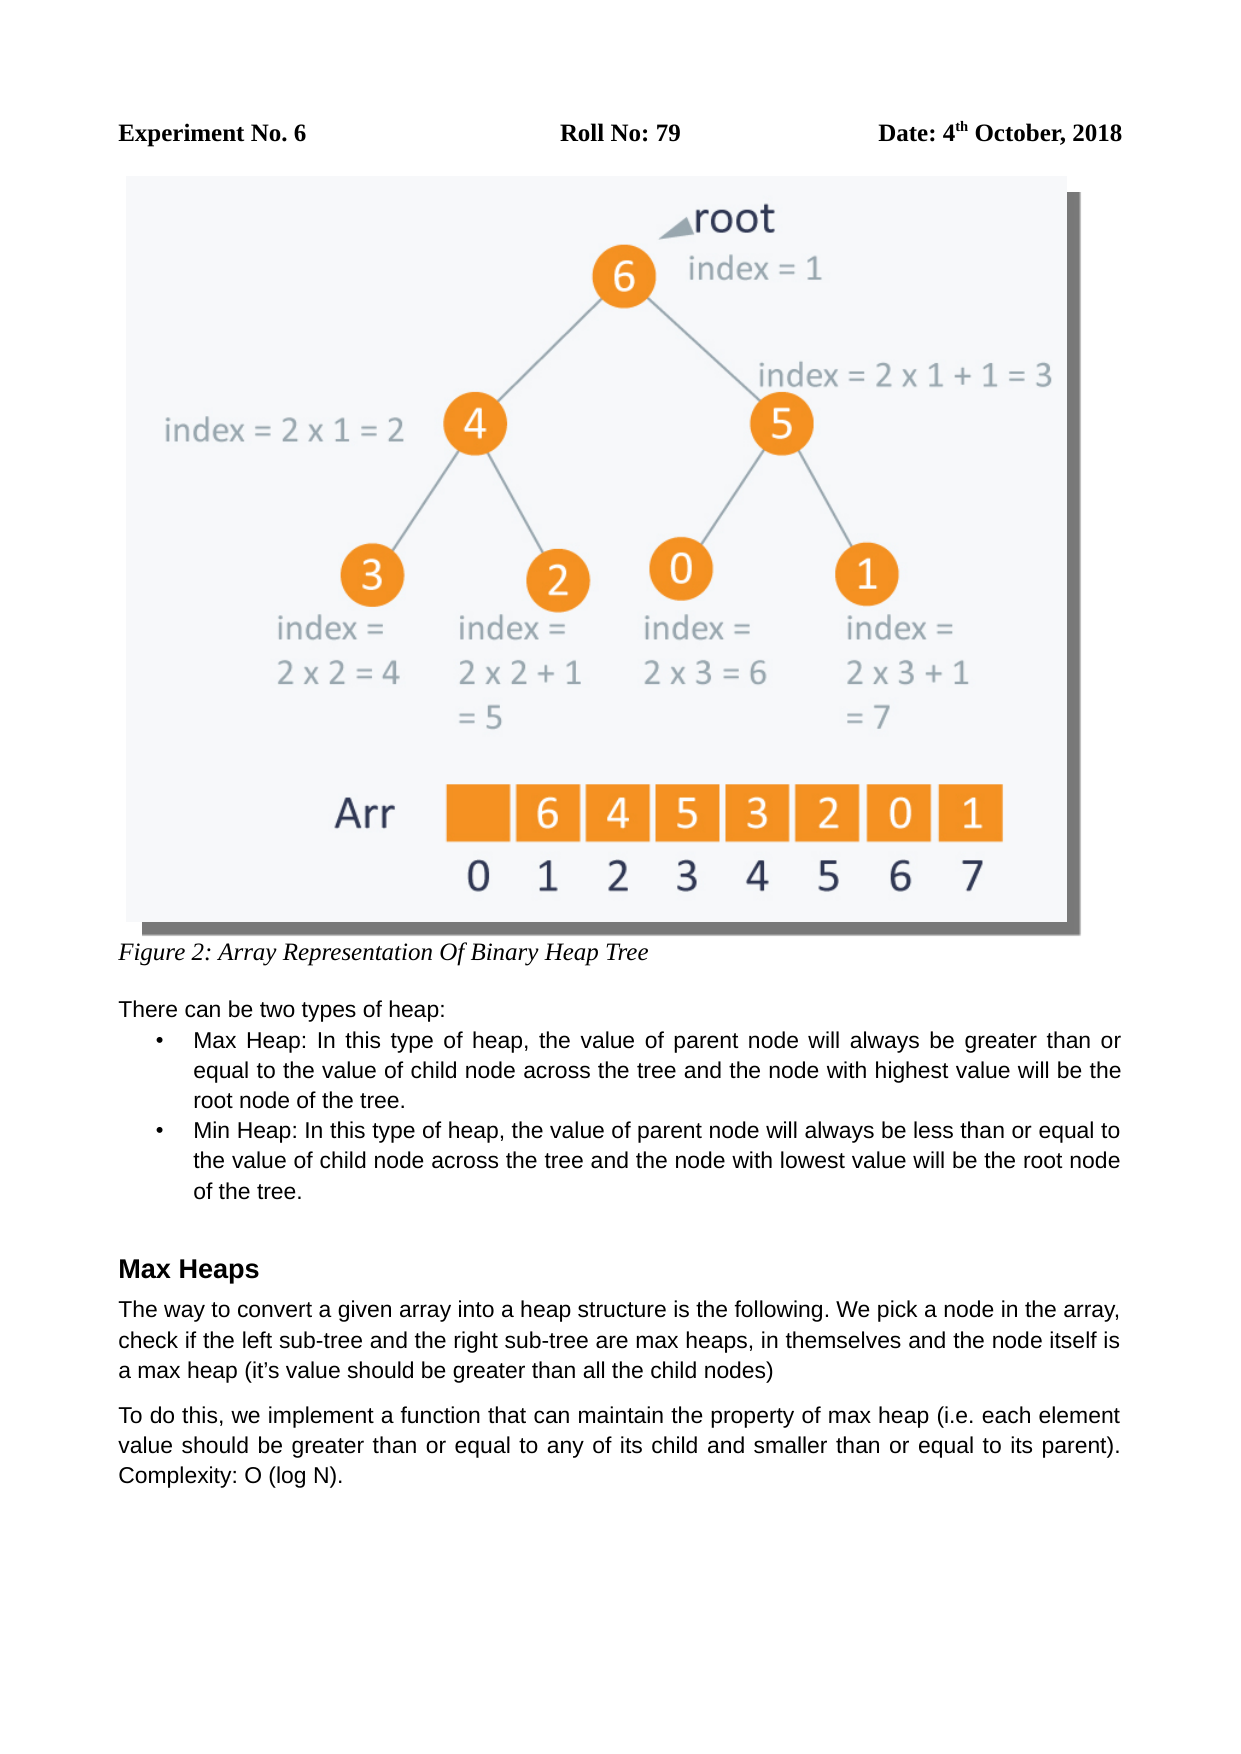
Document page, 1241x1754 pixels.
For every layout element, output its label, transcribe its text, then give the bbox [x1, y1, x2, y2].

list Min Heap: In this type of heap, the value of parent node will always be less than or equal to the value of child node across the tree and the node with lowest value will be the root node of the tree. [156, 1117, 1122, 1204]
text To do this, we implement a function that can maintain the property of max heap (i.e. each element value should be greater than or equal to any of its child and smaller than or equal to its parent). Complexity: O (log N). [118, 1402, 1122, 1488]
picture [126, 176, 1067, 922]
text The way to convert a given array into a heap structure is the following. We pick a node in the array, check if the left sub-tree and the right sub-tree are max heaps, in themselves and the node itself is a max heap (it’s value should be greater than all the child nodes) [118, 1296, 1122, 1383]
text Figure 2: Array Representation Of Binary Heap Tree [118, 189, 1074, 966]
list Max Heap: In this type of heap, the value of parent node will always be greater than or equal to the value of child node across the tree and the node with highest value will be the root node of the tree. [156, 1027, 1122, 1113]
subtitle Max Heaps [118, 1253, 1122, 1284]
text There can be two types of heap: [118, 996, 1122, 1023]
